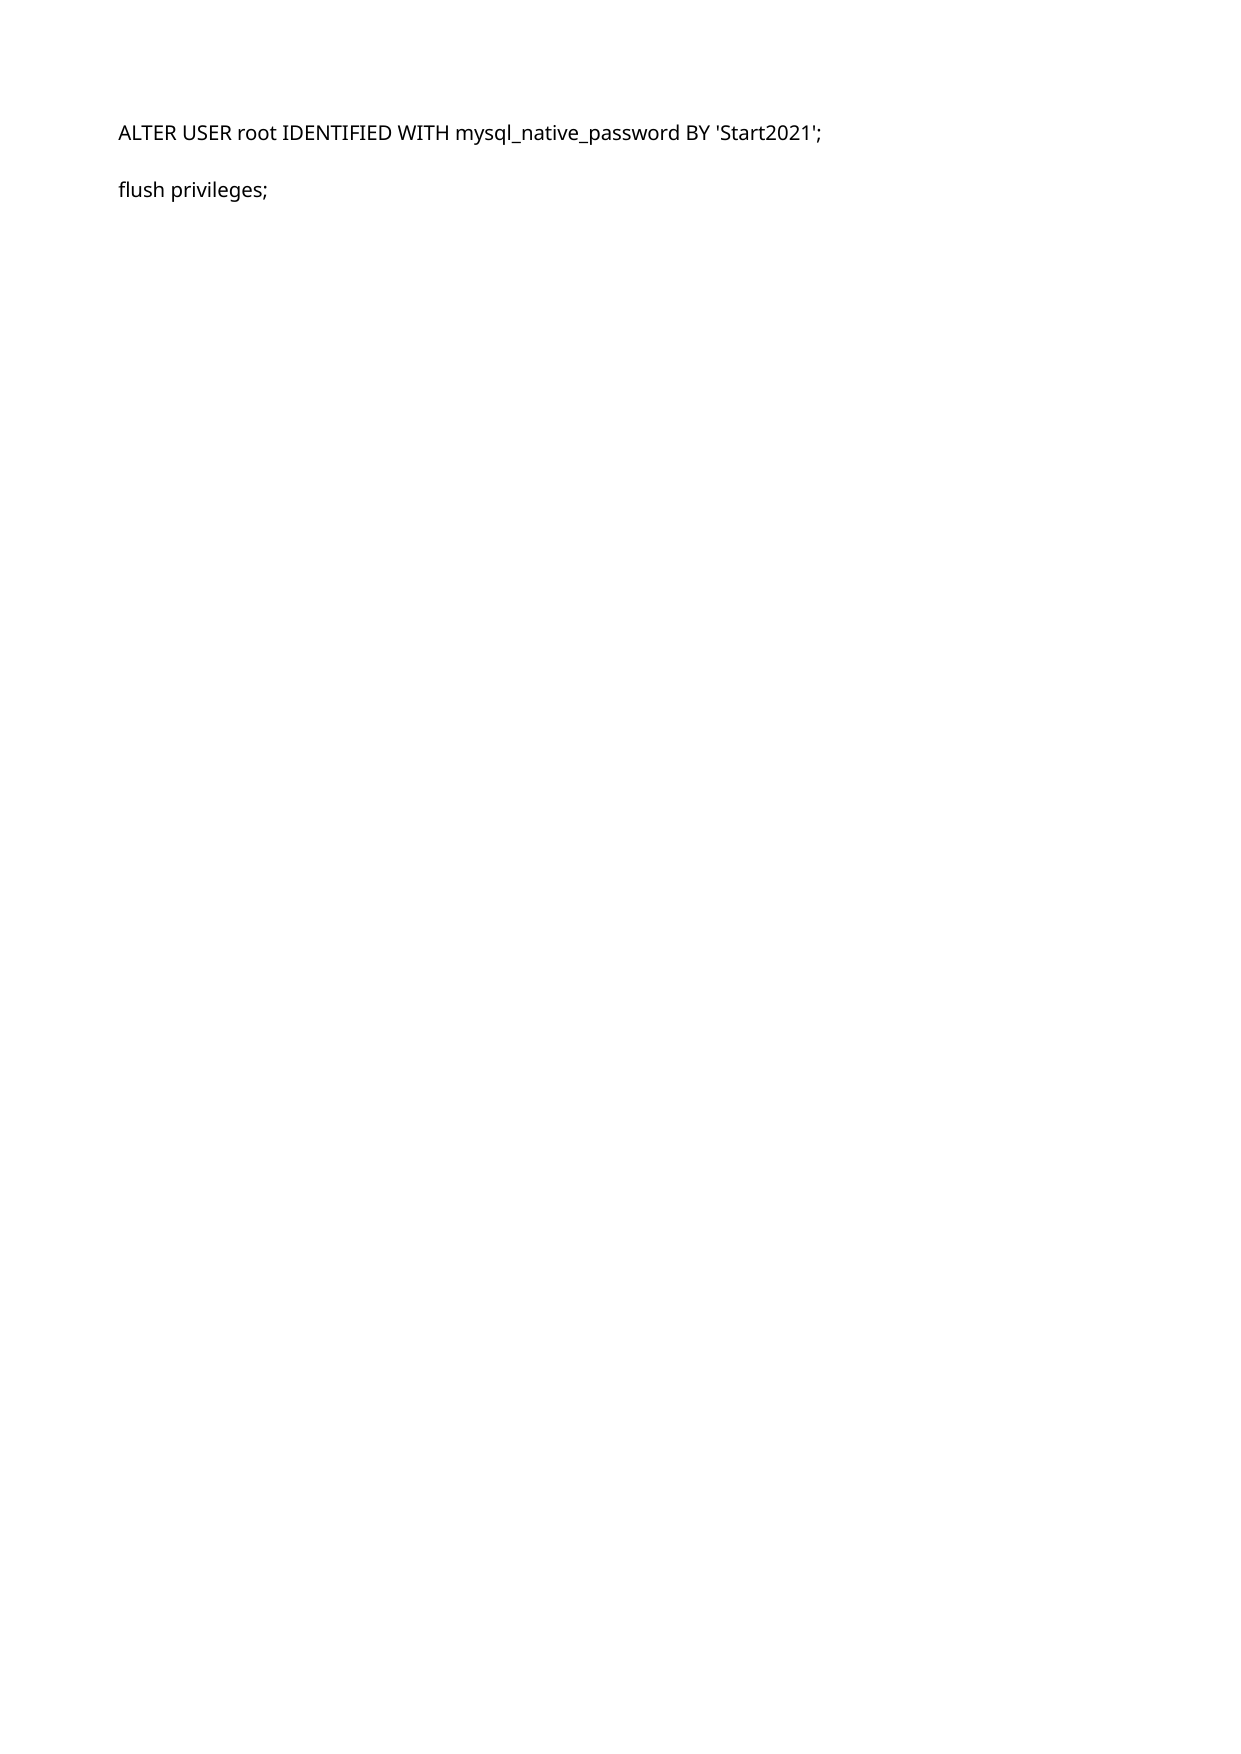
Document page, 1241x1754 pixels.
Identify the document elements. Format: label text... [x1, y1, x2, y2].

text flush privileges; [118, 175, 1122, 203]
text ALTER USER root IDENTIFIED WITH mysql_native_password BY 'Start2021'; [118, 118, 1122, 146]
